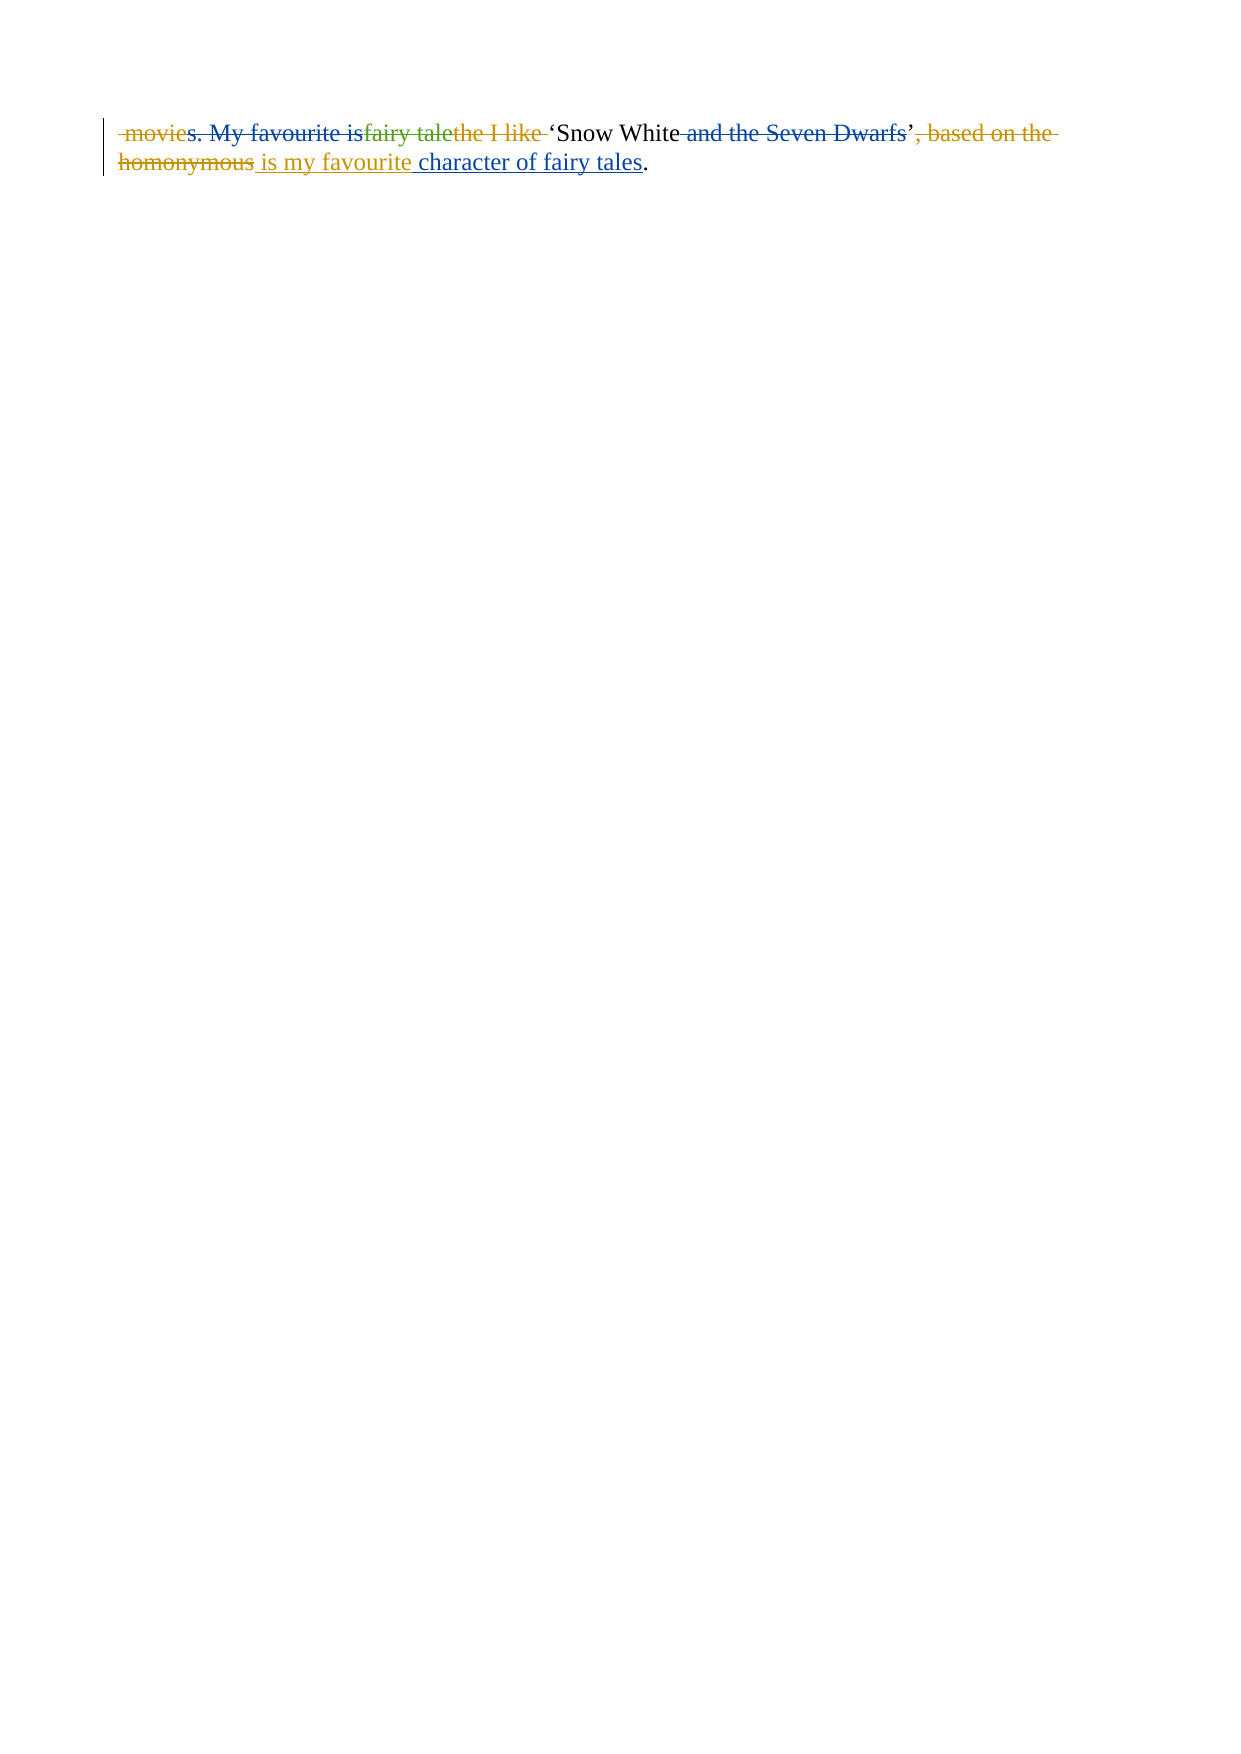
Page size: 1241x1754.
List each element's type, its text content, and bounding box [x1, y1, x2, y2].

text ‘Snow White’ is my favourite character of fairy tales. [118, 118, 1122, 176]
